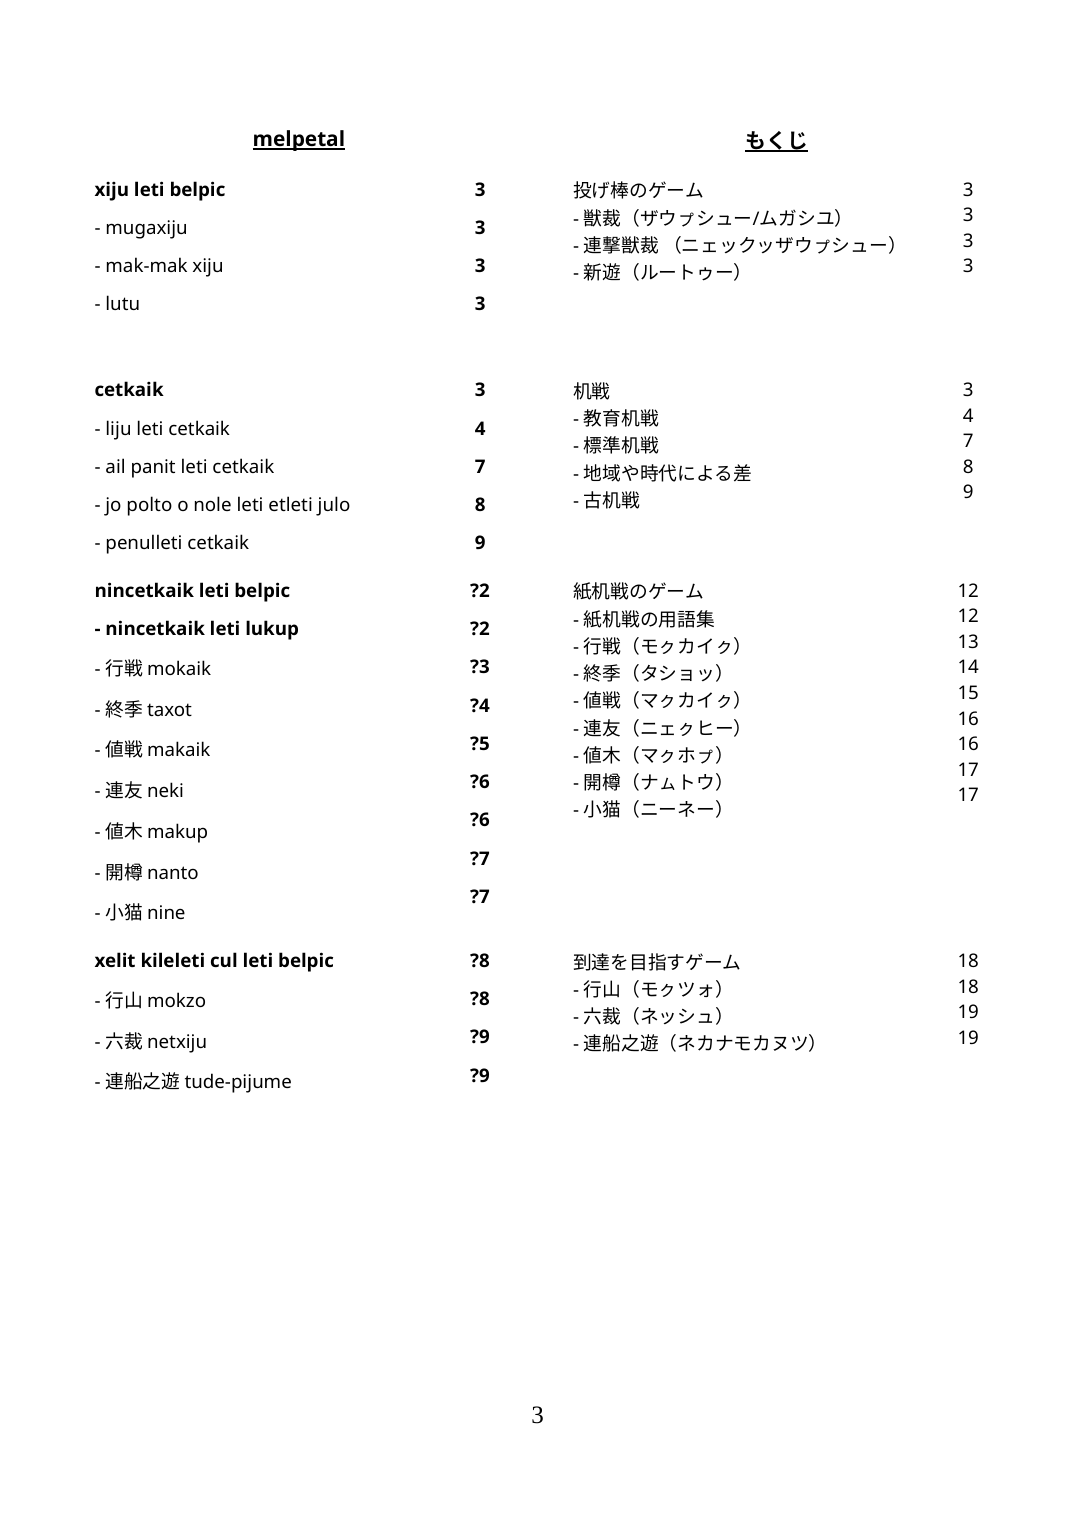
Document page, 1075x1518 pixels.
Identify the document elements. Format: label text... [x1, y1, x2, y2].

table_cell 3 4 7 8 9 [451, 371, 508, 571]
table_cell 投げ棒のゲーム - 獣裁（ザウㇷ゚シュー/ムガシユ） - 連撃獣裁 （ニェックッザウㇷ゚シュー） - 新遊（ルートゥー） [568, 170, 949, 371]
table_header melpetal [89, 118, 508, 170]
table_cell 3 3 3 3 [950, 170, 986, 371]
table_cell 18 18 19 19 [950, 942, 986, 1111]
table_cell 紙机戦のゲーム - 紙机戦の用語集 - 行戦（モㇰカイㇰ） - 終季（タショッ） - 値戦（マㇰカイㇰ） - 連友（ニェㇰヒー） - 値木（マㇰホㇷ゚） - 開樽（ナㇺトウ） - 小猫（ニーネー） [568, 571, 949, 942]
table_cell ?2 ?2 ?3 ?4 ?5 ?6 ?6 ?7 ?7 [451, 571, 508, 942]
table_cell [509, 571, 567, 942]
table_cell [509, 170, 567, 371]
table_cell 3 4 7 8 9 [950, 371, 986, 571]
table_header [509, 118, 567, 170]
table_cell cetkaik - liju leti cetkaik - ail panit leti cetkaik - jo polto o nole leti etleti julo - penulleti cetkaik [89, 371, 450, 571]
table_cell xiju leti belpic - mugaxiju - mak-mak xiju - lutu [89, 170, 450, 371]
table_cell [509, 942, 567, 1111]
table_cell 机戦 - 教育机戦 - 標準机戦 - 地域や時代による差 - 古机戦 [568, 371, 949, 571]
table_cell 到達を目指すゲーム - 行山（モㇰツォ） - 六裁（ネッシュ） - 連船之遊（ネカナモカヌツ） [568, 942, 949, 1111]
table_cell ?8 ?8 ?9 ?9 [451, 942, 508, 1111]
table_cell [509, 371, 567, 571]
table_cell nincetkaik leti belpic - nincetkaik leti lukup - 行戦 mokaik - 終季 taxot - 値戦 makaik - 連友 neki - 値木 makup - 開樽 nanto - 小猫 nine [89, 571, 450, 942]
table_cell 12 12 13 14 15 16 16 17 17 [950, 571, 986, 942]
table_header もくじ [568, 118, 986, 170]
table_cell 3 3 3 3 [451, 170, 508, 371]
table_cell xelit kileleti cul leti belpic - 行山 mokzo - 六裁 netxiju - 連船之遊 tude-pijume [89, 942, 450, 1111]
